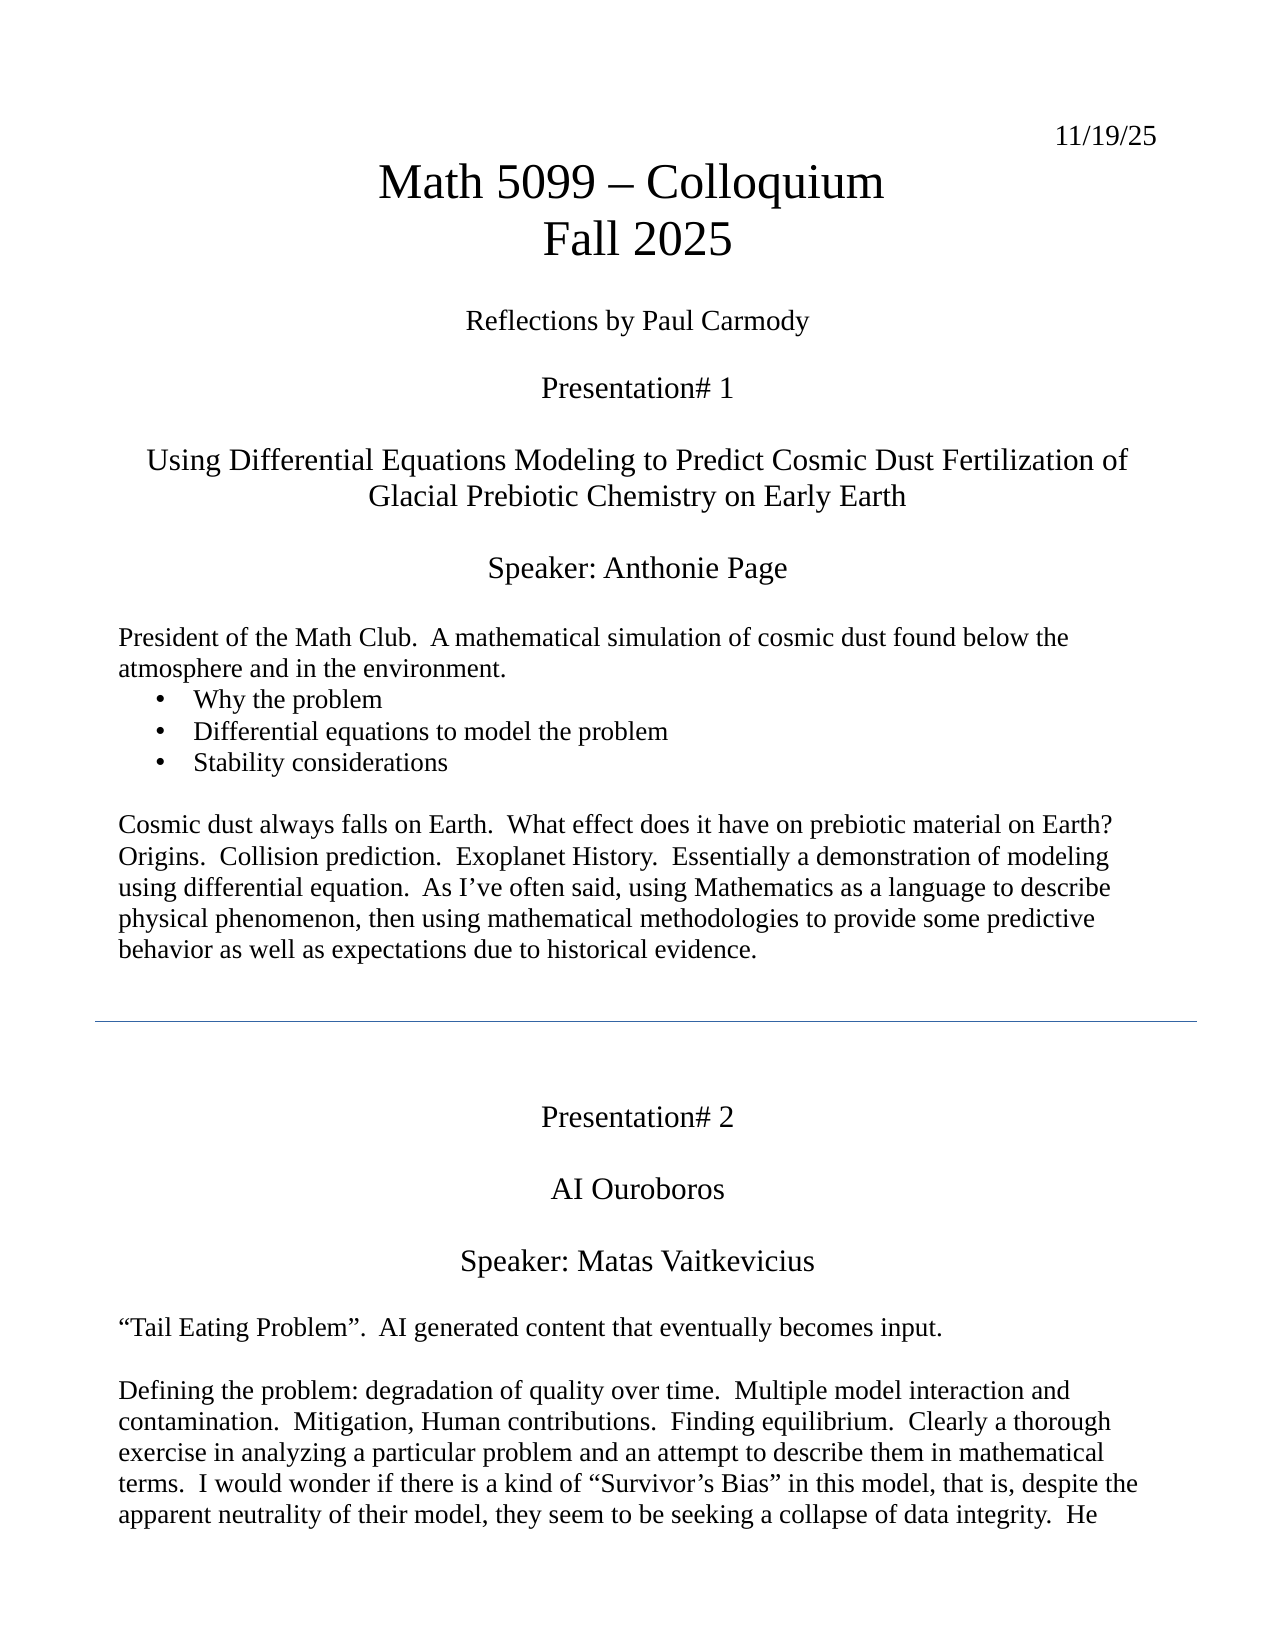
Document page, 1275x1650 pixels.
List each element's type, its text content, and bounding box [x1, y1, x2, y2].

text AI Ouroboros [118, 1170, 1157, 1206]
text Fall 2025 [118, 209, 1157, 267]
text Presentation# 2 [118, 1098, 1157, 1134]
list Differential equations to model the problem [156, 715, 1157, 746]
list Stability considerations [156, 746, 1157, 777]
text Speaker: Matas Vaitkevicius [118, 1242, 1157, 1278]
text Speaker: Anthonie Page [118, 549, 1157, 585]
text “Tail Eating Problem”. AI generated content that eventually becomes input. [118, 1312, 1157, 1343]
text 11/19/25 [118, 118, 1157, 152]
text Cosmic dust always falls on Earth. What effect does it have on prebiotic material on Earth? Origins. Collision prediction. Exoplanet History. Essentially a demonstration of modeling using differential equation. As I’ve often said, using Mathematics as a language to describe physical phenomenon, then using mathematical methodologies to provide some predictive behavior as well as expectations due to historical evidence. [118, 808, 1157, 964]
text Reflections by Paul Carmody [118, 303, 1157, 336]
text Math 5099 – Colloquium [118, 152, 1157, 209]
list Why the problem [156, 683, 1157, 715]
text Presentation# 1 [118, 370, 1157, 406]
text President of the Math Club. A mathematical simulation of cosmic dust found below the atmosphere and in the environment. [118, 621, 1157, 683]
text Using Differential Equations Modeling to Predict Cosmic Dust Fertilization of Glacial Prebiotic Chemistry on Early Earth [118, 442, 1157, 513]
text Defining the problem: degradation of quality over time. Multiple model interaction and contamination. Mitigation, Human contributions. Finding equilibrium. Clearly a thorough exercise in analyzing a particular problem and an attempt to describe them in mathematical terms. I would wonder if there is a kind of “Survivor’s Bias” in this model, that is, despite the apparent neutrality of their model, they seem to be seeking a collapse of data integrity. He [118, 1374, 1157, 1529]
